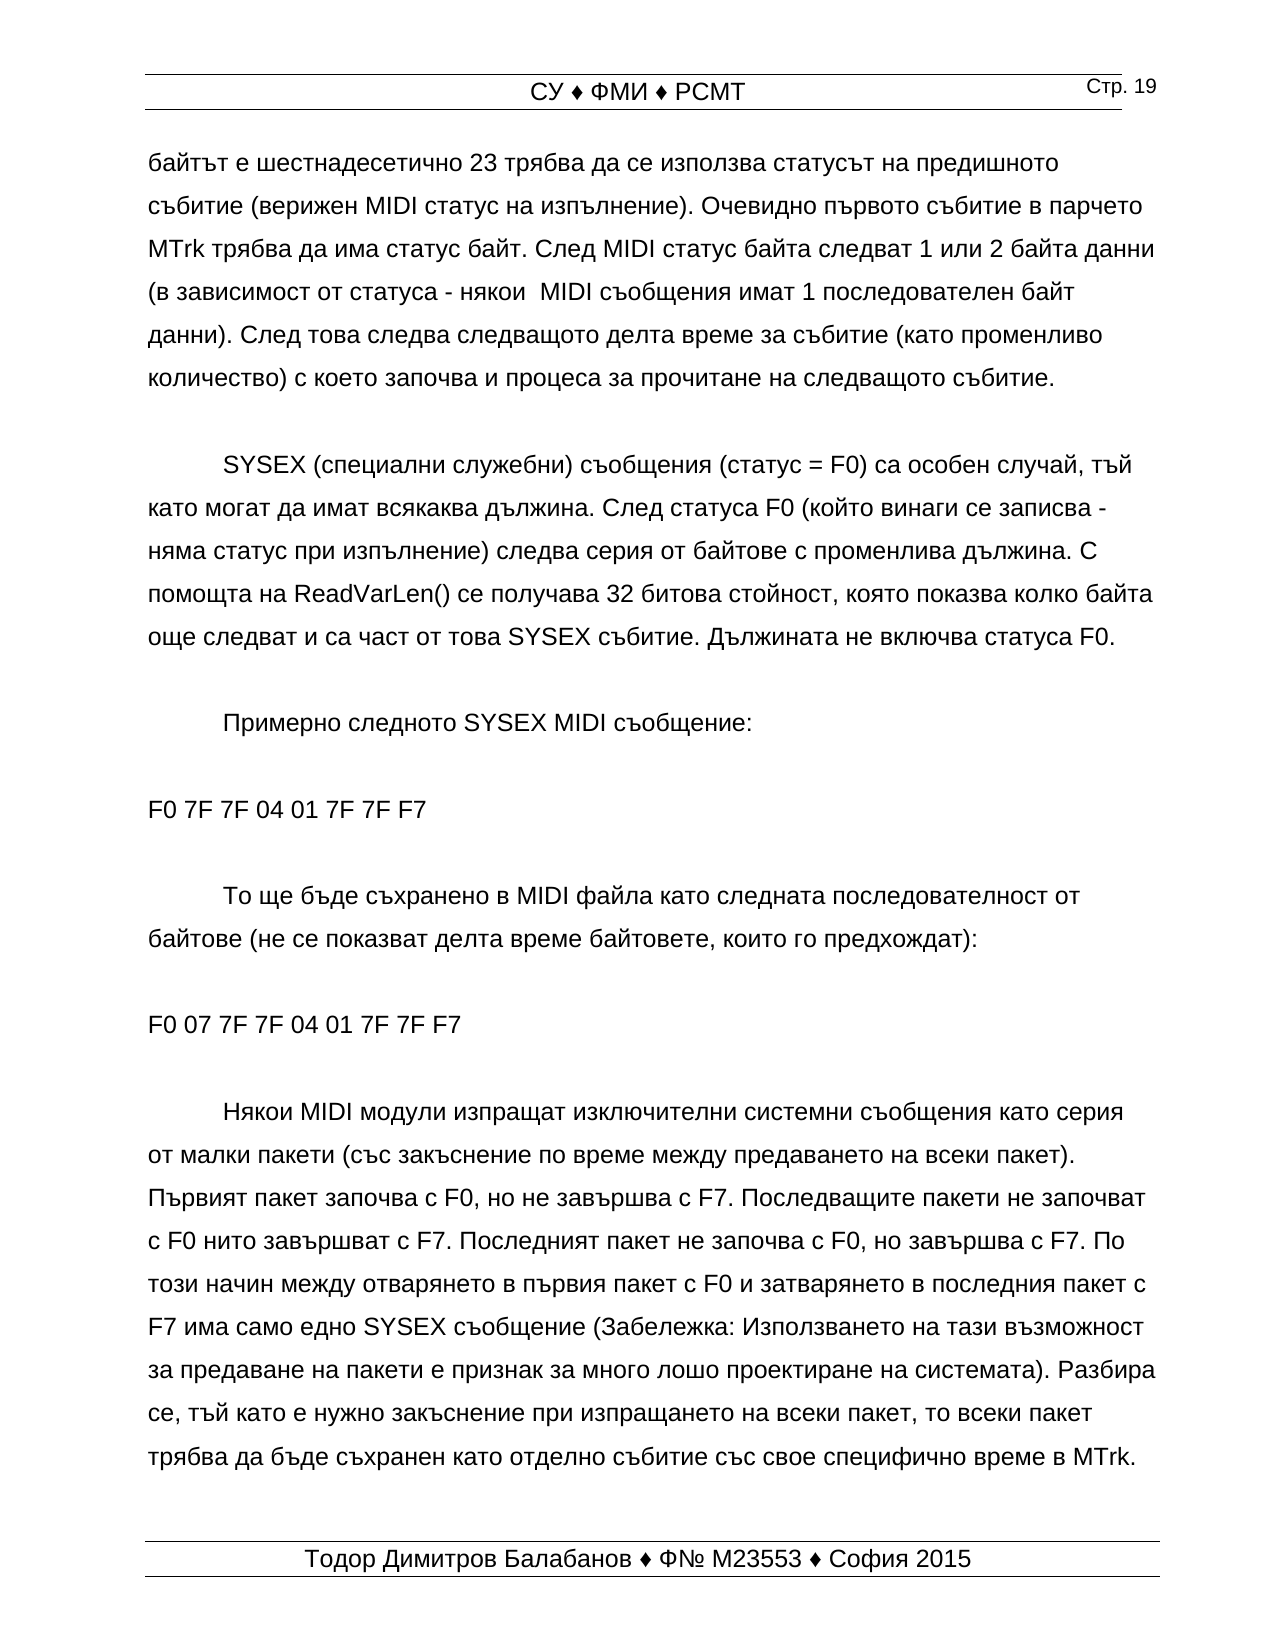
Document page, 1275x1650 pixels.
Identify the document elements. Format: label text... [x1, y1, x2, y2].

text То ще бъде съхранено в MIDI файла като следната последователност от байтове (не се показват делта време байтовете, които го предхождат): [148, 881, 1157, 953]
text Примерно следното SYSEX MIDI съобщение: [148, 708, 1157, 737]
text SYSEX (специални служебни) съобщения (статус = F0) са особен случай, тъй като могат да имат всякаква дължина. След статуса F0 (който винаги се записва - няма статус при изпълнение) следва серия от байтове с променлива дължина. С помощта на ReadVarLen() се получава 32 битова стойност, която показва колко байта още следват и са част от това SYSEX събитие. Дължината не включва статуса F0. [148, 449, 1157, 651]
text F0 7F 7F 04 01 7F 7F F7 [148, 794, 1157, 823]
text байтът е шестнадесетично 23 трябва да се използва статусът на предишното събитие (верижен MIDI статус на изпълнение). Очевидно първото събитие в парчето MTrk трябва да има статус байт. След MIDI статус байта следват 1 или 2 байта данни (в зависимост от статуса - някои MIDI съобщения имат 1 последователен байт данни). След това следва следващото делта време за събитие (като променливо количество) с което започва и процеса за прочитане на следващото събитие. [148, 148, 1157, 392]
text Някои MIDI модули изпращат изключителни системни съобщения като серия от малки пакети (със закъснение по време между предаването на всеки пакет). Първият пакет започва с F0, но не завършва с F7. Последващите пакети не започват с F0 нито завършват с F7. Последният пакет не започва с F0, но завършва с F7. По този начин между отварянето в първия пакет с F0 и затварянето в последния пакет с F7 има само едно SYSEX съобщение (Забележка: Използването на тази възможност за предаване на пакети е признак за много лошо проектиране на системата). Разбира се, тъй като е нужно закъснение при изпращането на всеки пакет, то всеки пакет трябва да бъде съхранен като отделно събитие със свое специфично време в MTrk. [148, 1096, 1157, 1470]
text F0 07 7F 7F 04 01 7F 7F F7 [148, 1010, 1157, 1039]
